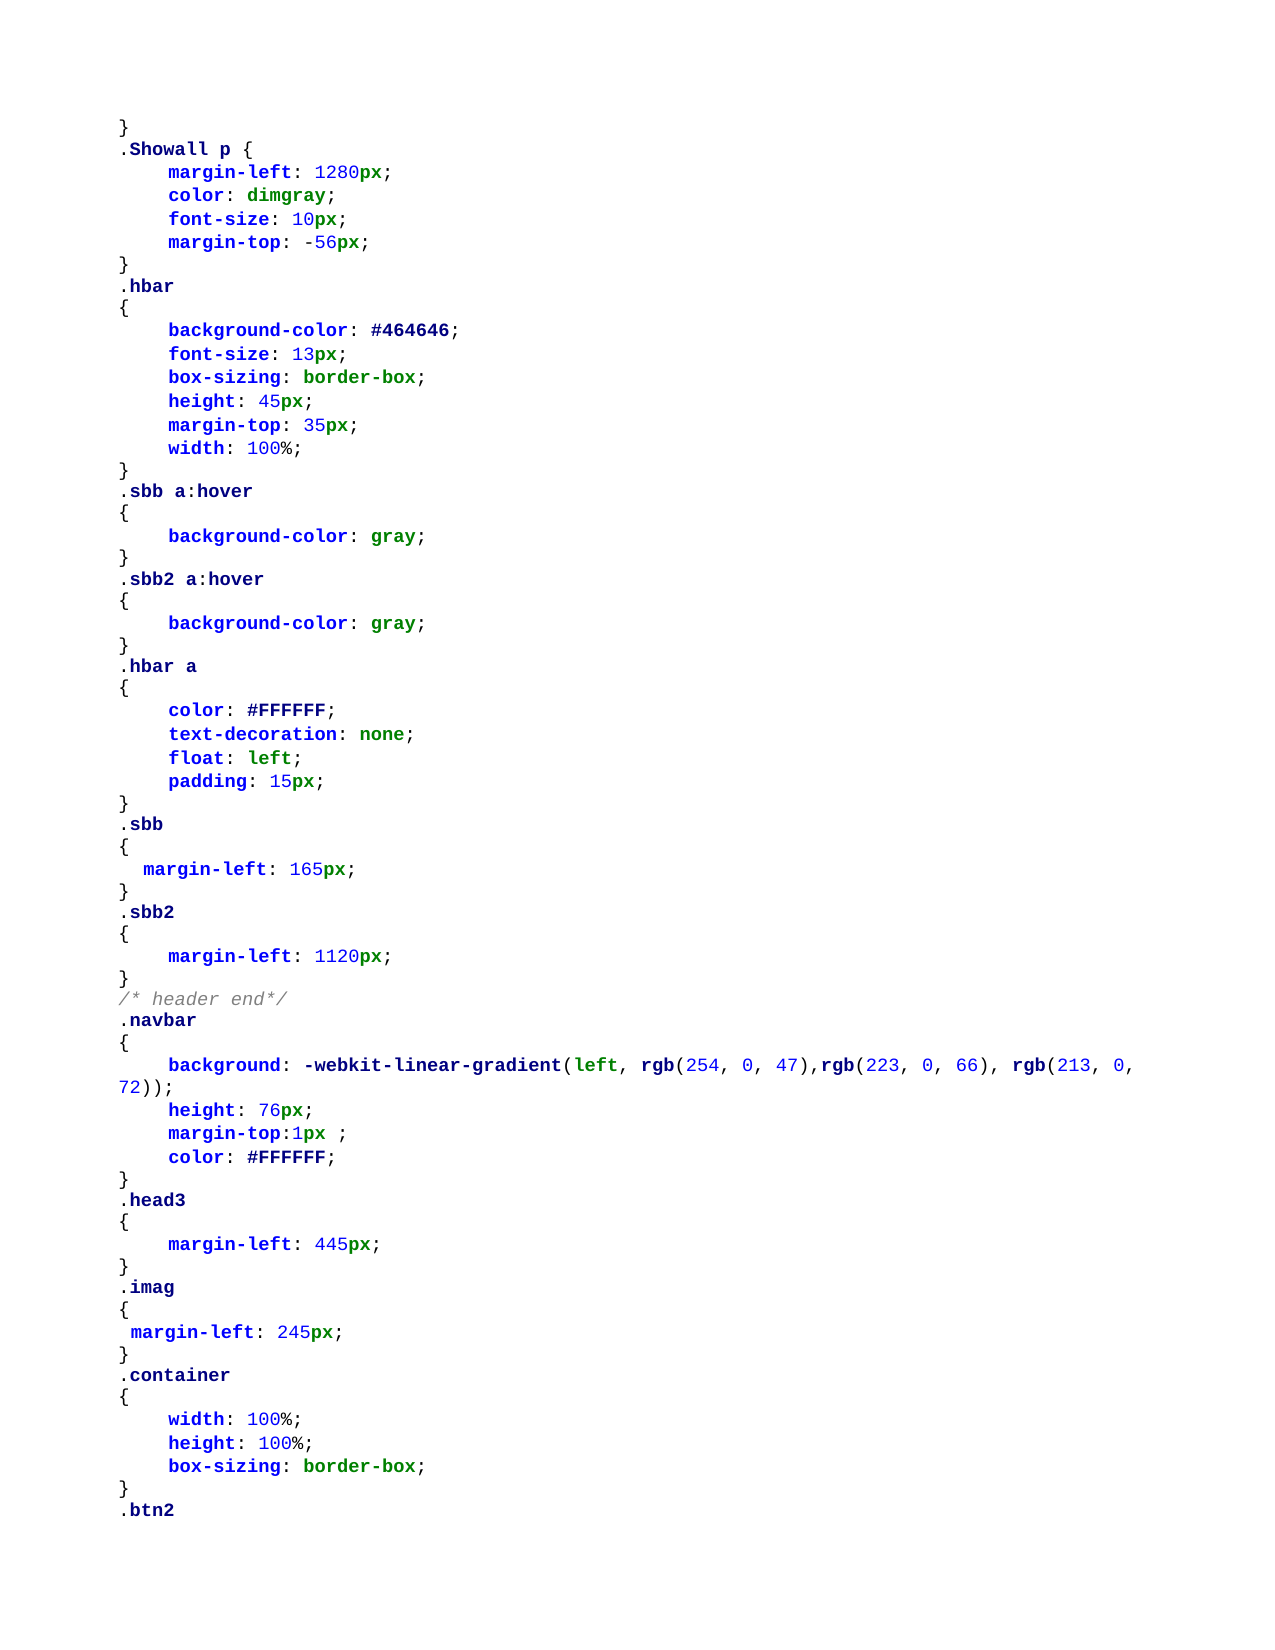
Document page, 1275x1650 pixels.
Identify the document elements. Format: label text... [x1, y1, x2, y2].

text font-size: 10px; [118, 208, 1157, 232]
text .sbb2 a:hover [118, 569, 1157, 591]
text } [118, 461, 1157, 482]
text { [118, 503, 1157, 524]
text .head3 [118, 1191, 1157, 1212]
text box-sizing: border-box; [118, 1455, 1157, 1479]
text } [118, 881, 1157, 903]
text } [118, 969, 1157, 990]
text } [118, 794, 1157, 815]
text .sbb [118, 815, 1157, 836]
text width: 100%; [118, 1408, 1157, 1432]
text .sbb2 [118, 903, 1157, 924]
text } [118, 118, 1157, 139]
text { [118, 1212, 1157, 1233]
text box-sizing: border-box; [118, 366, 1157, 390]
text height: 45px; [118, 390, 1157, 413]
text .Showall p { [118, 139, 1157, 161]
text font-size: 13px; [118, 343, 1157, 366]
text width: 100%; [118, 437, 1157, 461]
text height: 76px; [118, 1099, 1157, 1122]
text } [118, 1479, 1157, 1500]
text color: #FFFFFF; [118, 699, 1157, 723]
text margin-left: 445px; [118, 1233, 1157, 1257]
text padding: 15px; [118, 770, 1157, 794]
text margin-top: 35px; [118, 413, 1157, 437]
text margin-left: 1120px; [118, 945, 1157, 969]
text margin-left: 165px; [118, 858, 1157, 881]
text float: left; [118, 747, 1157, 770]
text text-decoration: none; [118, 723, 1157, 747]
text background-color: gray; [118, 524, 1157, 548]
text color: #FFFFFF; [118, 1146, 1157, 1169]
text .hbar [118, 276, 1157, 298]
text } [118, 548, 1157, 569]
text { [118, 836, 1157, 858]
text color: dimgray; [118, 184, 1157, 208]
text .container [118, 1366, 1157, 1387]
text } [118, 636, 1157, 657]
text { [118, 924, 1157, 945]
text } [118, 255, 1157, 276]
text } [118, 1257, 1157, 1278]
text /* header end*/ [118, 990, 1157, 1011]
text { [118, 591, 1157, 612]
text { [118, 298, 1157, 319]
text .sbb a:hover [118, 482, 1157, 503]
text background-color: gray; [118, 612, 1157, 636]
text .imag [118, 1278, 1157, 1299]
text } [118, 1344, 1157, 1366]
text margin-left: 1280px; [118, 161, 1157, 184]
text .navbar [118, 1011, 1157, 1032]
text { [118, 1299, 1157, 1321]
text { [118, 678, 1157, 699]
text { [118, 1387, 1157, 1408]
text } [118, 1169, 1157, 1191]
text background: -webkit-linear-gradient(left, rgb(254, 0, 47),rgb(223, 0, 66), rgb(213, 0, 72)); [118, 1054, 1157, 1099]
text background-color: #464646; [118, 319, 1157, 343]
text height: 100%; [118, 1432, 1157, 1455]
text margin-top:1px ; [118, 1122, 1157, 1146]
text margin-left: 245px; [118, 1321, 1157, 1344]
text .btn2 [118, 1500, 1157, 1522]
text .hbar a [118, 657, 1157, 678]
text margin-top: -56px; [118, 232, 1157, 255]
text { [118, 1032, 1157, 1054]
